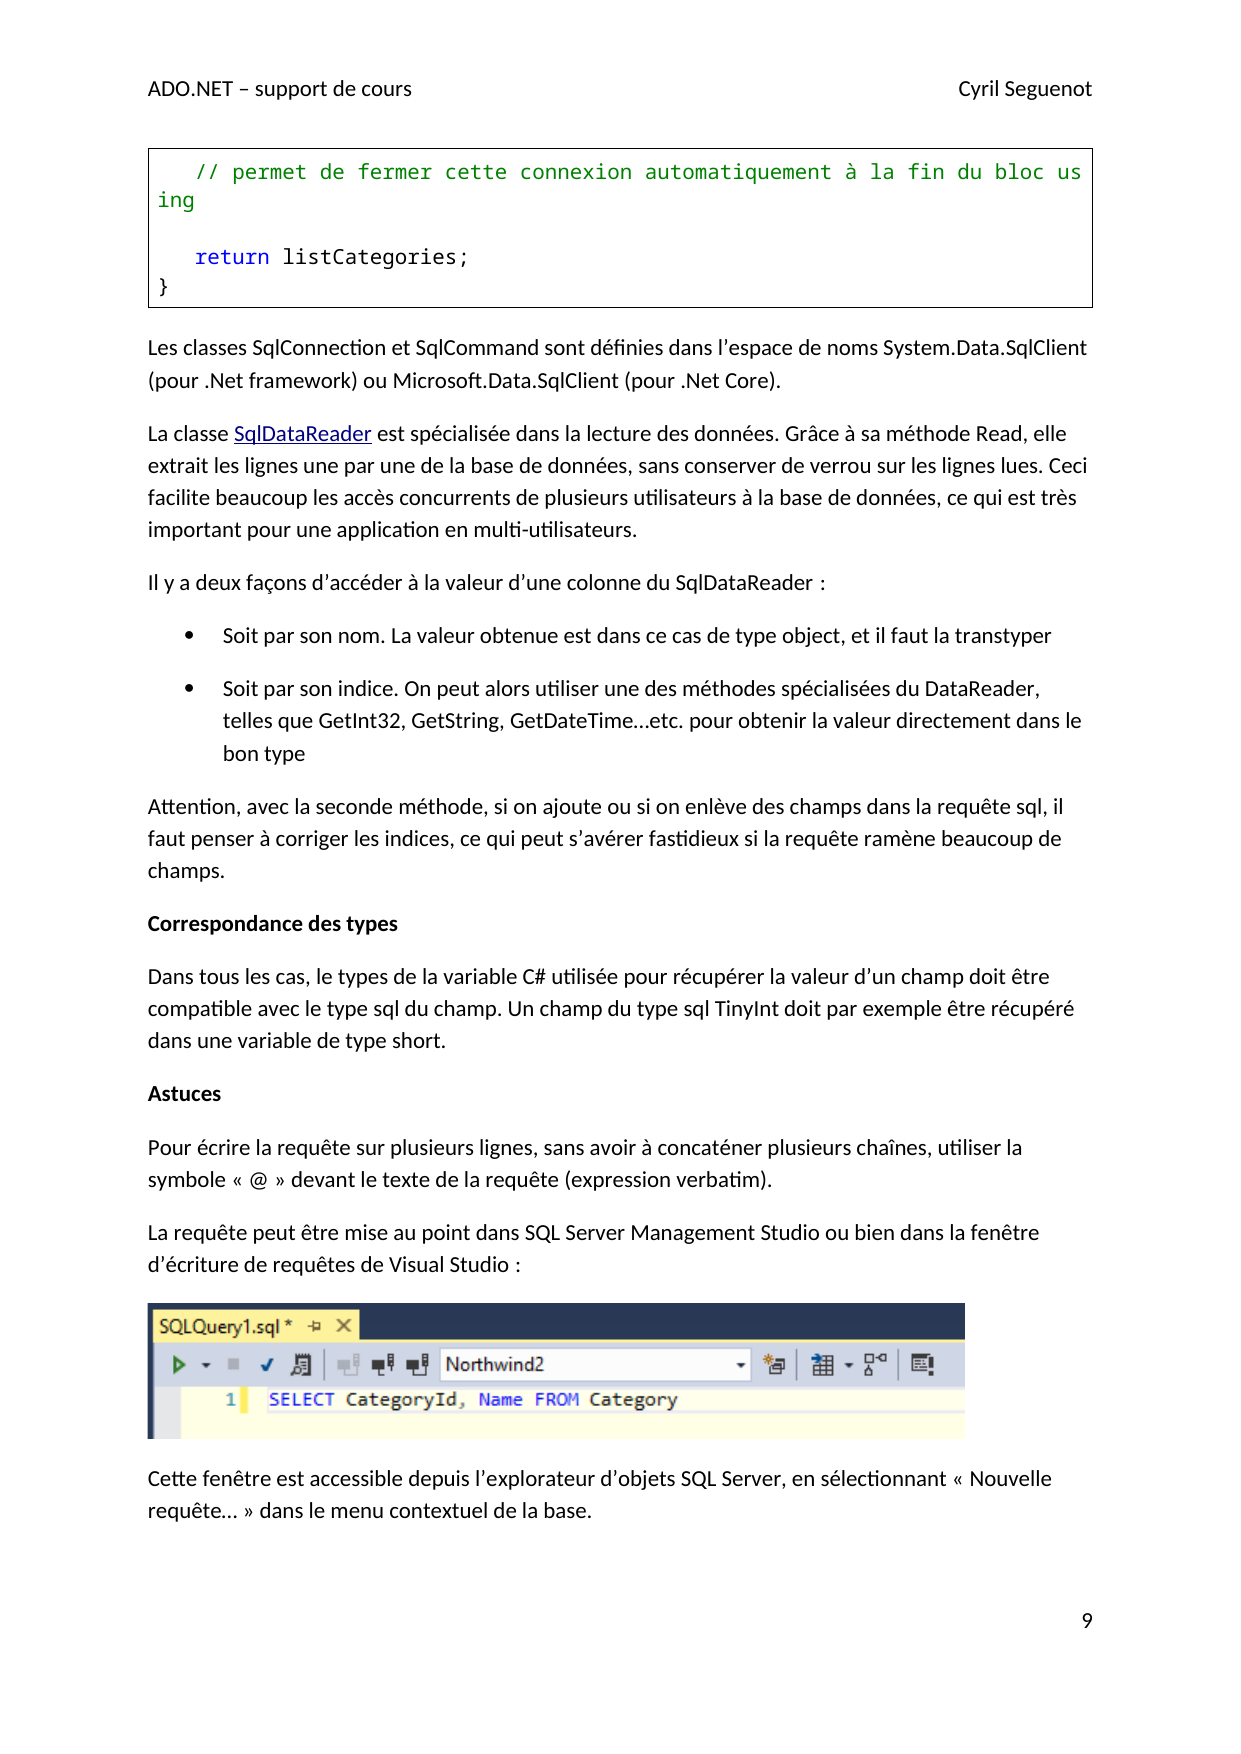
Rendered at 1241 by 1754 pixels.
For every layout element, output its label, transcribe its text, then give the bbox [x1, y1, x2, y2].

text Astuces [148, 1079, 1093, 1108]
text Dans tous les cas, le types de la variable C# utilisée pour récupérer la valeur d’un champ doit être compatible avec le type sql du champ. Un champ du type sql TinyInt doit par exemple être récupéré dans une variable de type short. [148, 962, 1093, 1054]
text Cette fenêtre est accessible depuis l’explorateur d’objets SQL Server, en sélectionnant « Nouvelle requête… » dans le menu contextuel de la base. [148, 1464, 1093, 1524]
text Correspondance des types [148, 909, 1093, 937]
text Les classes SqlConnection et SqlCommand sont définies dans l’espace de noms System.Data.SqlClient (pour .Net framework) ou Microsoft.Data.SqlClient (pour .Net Core). [148, 333, 1093, 394]
list Soit par son indice. On peut alors utiliser une des méthodes spécialisées du DataReader, telles que GetInt32, GetString, GetDateTime…etc. pour obtenir la valeur directement dans le bon type [185, 674, 1093, 767]
text La classe SqlDataReader est spécialisée dans la lecture des données. Grâce à sa méthode Read, elle extrait les lignes une par une de la base de données, sans conserver de verrou sur les lignes lues. Ceci facilite beaucoup les accès concurrents de plusieurs utilisateurs à la base de données, ce qui est très important pour une application en multi-utilisateurs. [148, 419, 1093, 543]
text La requête peut être mise au point dans SQL Server Management Studio ou bien dans la fenêtre d’écriture de requêtes de Visual Studio : [148, 1218, 1093, 1278]
text Pour écrire la requête sur plusieurs lignes, sans avoir à concaténer plusieurs chaînes, utiliser la symbole « @ » devant le texte de la requête (expression verbatim). [148, 1133, 1093, 1193]
text // permet de fermer cette connexion automatiquement à la fin du bloc using [149, 149, 1092, 214]
text return listCategories; [149, 233, 1092, 261]
text Il y a deux façons d’accéder à la valeur d’une colonne du SqlDataReader : [148, 568, 1093, 596]
text } [149, 261, 1092, 307]
text Attention, avec la seconde méthode, si on ajoute ou si on enlève des champs dans la requête sql, il faut penser à corriger les indices, ce qui peut s’avérer fastidieux si la requête ramène beaucoup de champs. [148, 792, 1093, 884]
list Soit par son nom. La valeur obtenue est dans ce cas de type object, et il faut la transtyper [185, 621, 1093, 649]
